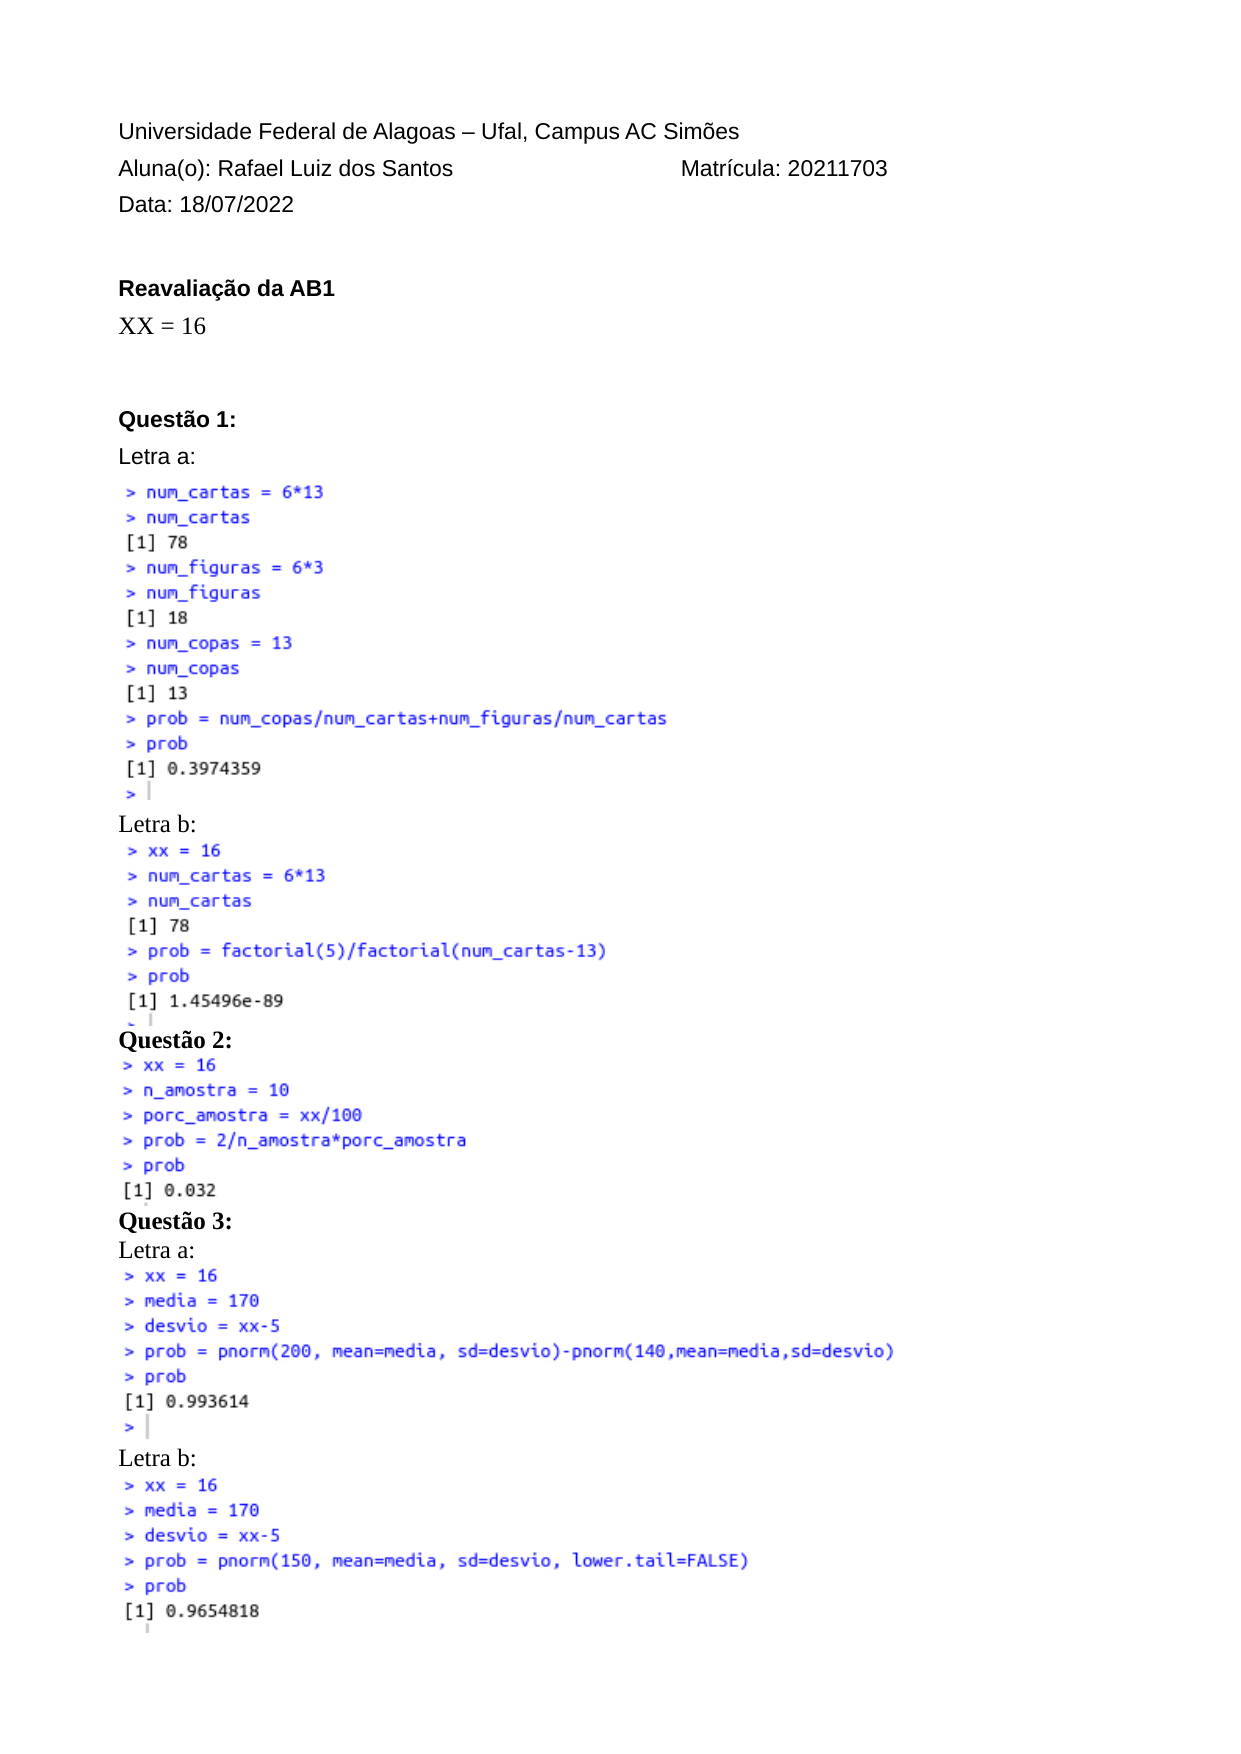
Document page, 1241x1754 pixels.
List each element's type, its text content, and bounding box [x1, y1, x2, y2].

text Questão 2: [118, 1026, 1122, 1054]
picture [118, 838, 615, 1026]
text Letra a: [118, 1235, 1122, 1263]
text Data: 18/07/2022 [118, 191, 1122, 217]
text Reavaliação da AB1 [118, 275, 1122, 301]
text Aluna(o): Rafael Luiz dos Santos Matrícula: 20211703 [118, 154, 1122, 181]
text Letra b: [118, 809, 1122, 838]
picture [118, 1263, 901, 1444]
text Questão 3: [118, 1206, 1122, 1235]
text Questão 1: [118, 406, 1122, 433]
picture [118, 1471, 759, 1633]
picture [118, 1054, 489, 1206]
text Universidade Federal de Alagoas – Ufal, Campus AC Simões [118, 118, 1122, 144]
text XX = 16 [118, 311, 1122, 340]
text Letra b: [118, 1443, 1122, 1472]
picture [118, 479, 678, 800]
text Letra a: [118, 443, 1122, 469]
